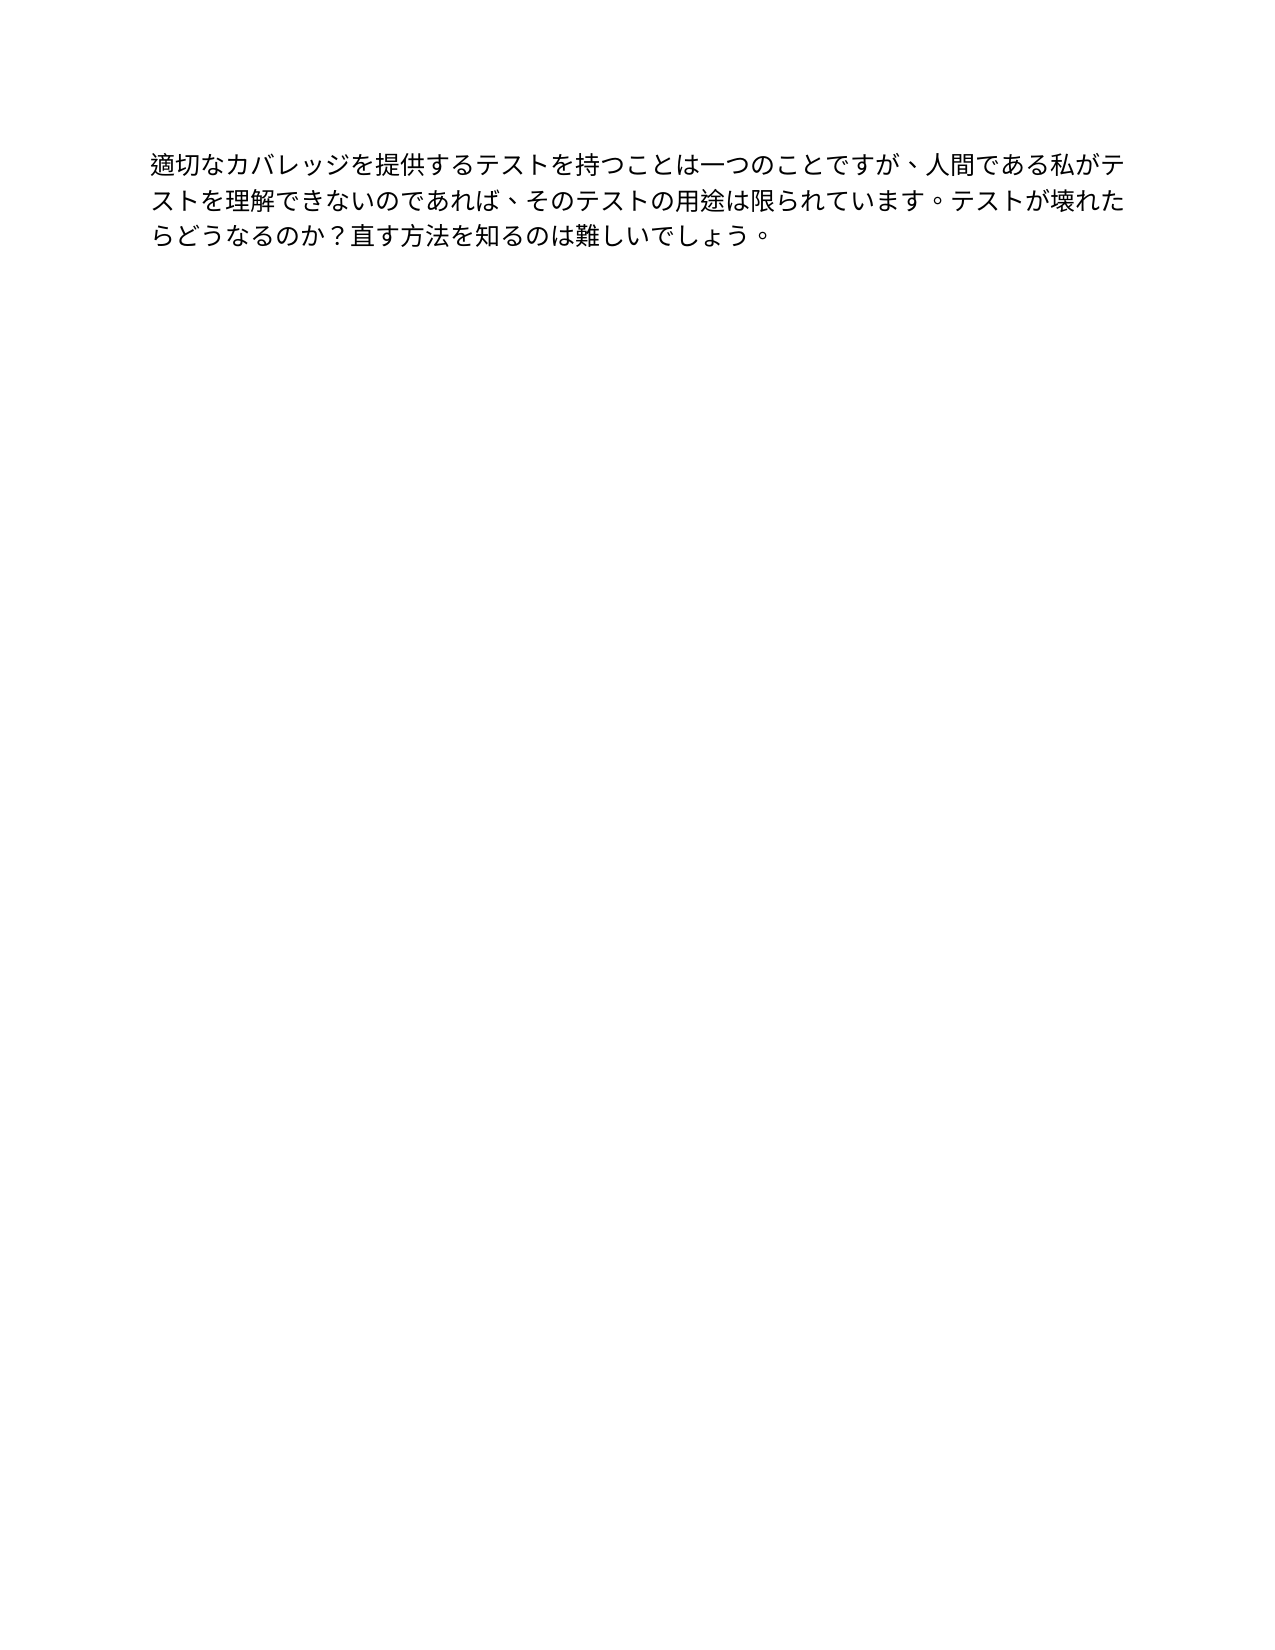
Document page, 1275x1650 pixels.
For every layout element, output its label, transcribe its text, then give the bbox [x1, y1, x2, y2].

text 適切なカバレッジを提供するテストを持つことは一つのことですが、人間である私がテストを理解できないのであれば、そのテストの用途は限られています。テストが壊れたらどうなるのか？直す方法を知るのは難しいでしょう。 [150, 147, 1126, 253]
